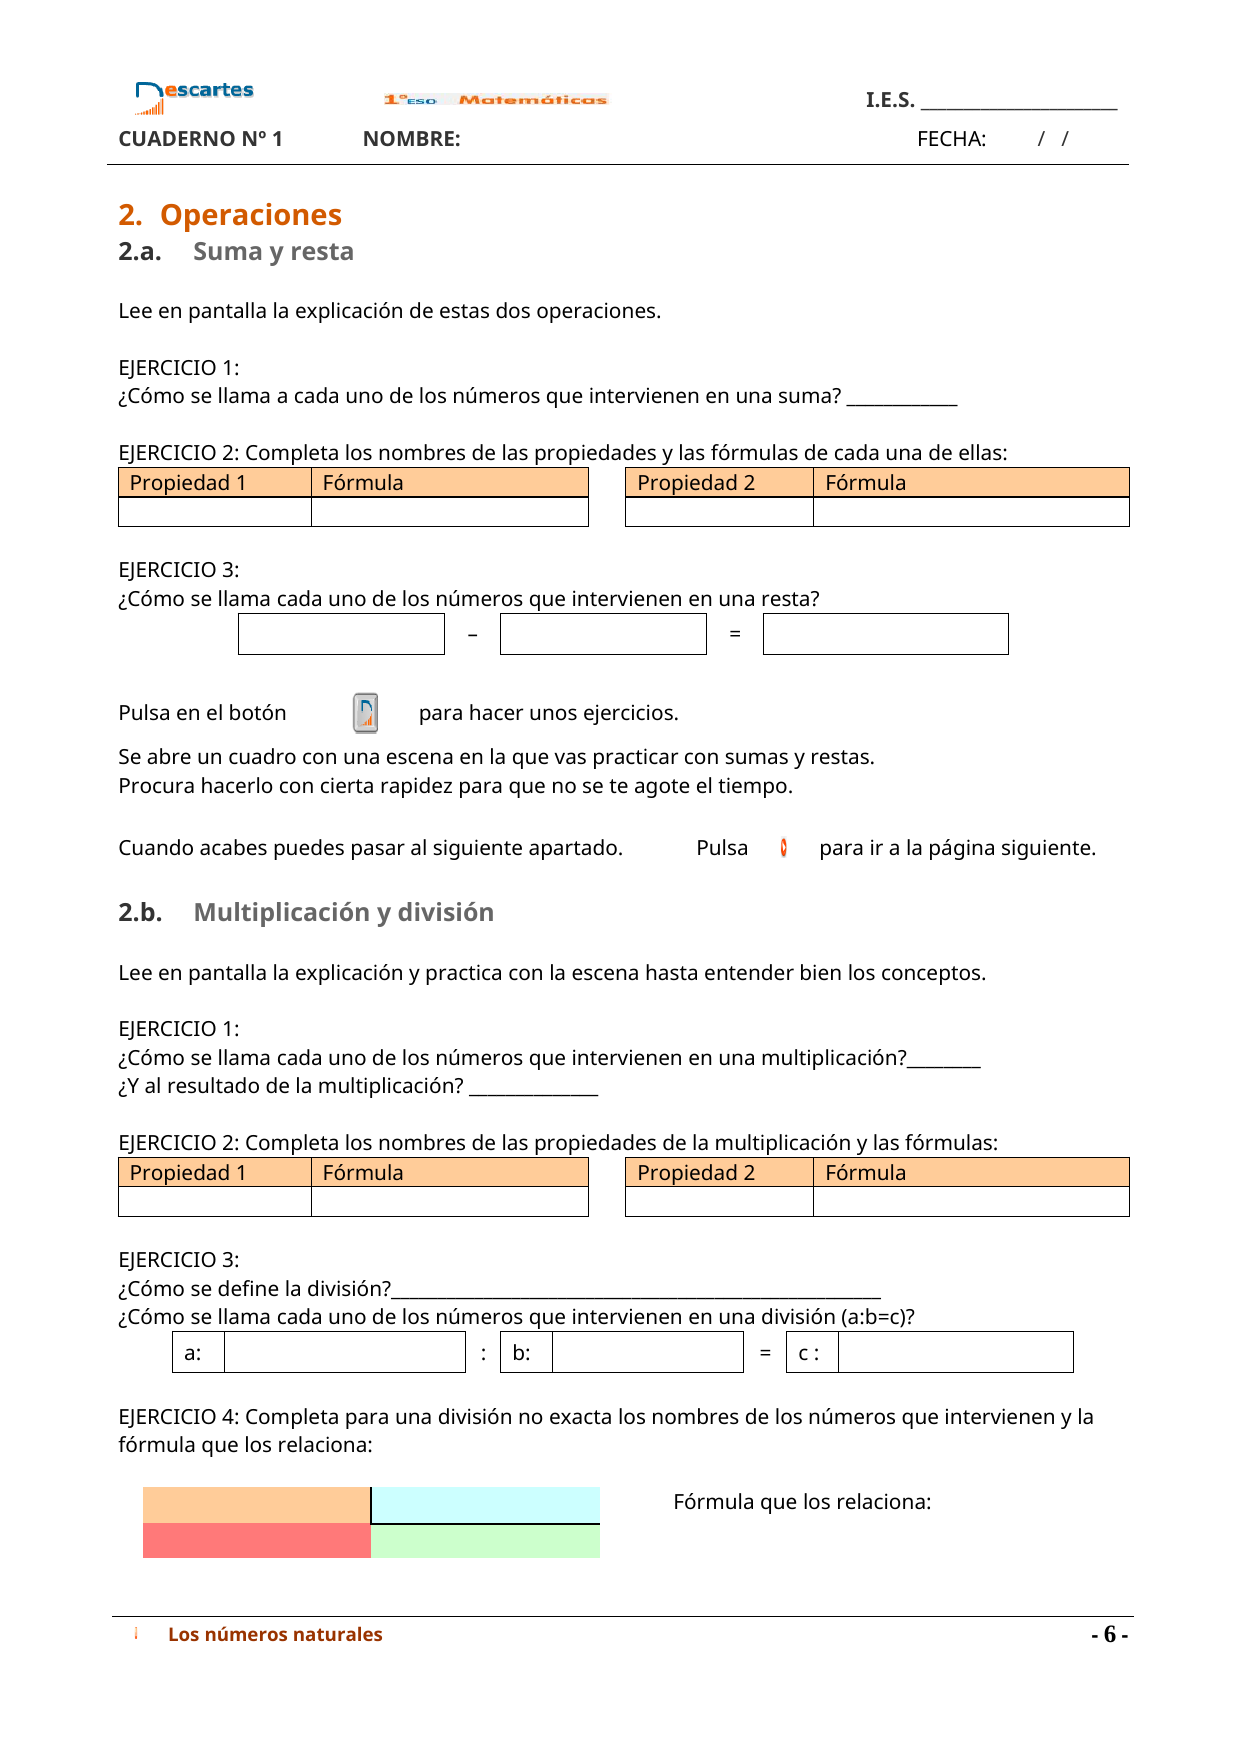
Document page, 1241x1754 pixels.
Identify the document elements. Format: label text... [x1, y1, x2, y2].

text EJERCICIO 3: [118, 556, 1128, 584]
table_header Fórmula [312, 1158, 588, 1186]
text Lee en pantalla la explicación de estas dos operaciones. [118, 296, 1128, 325]
table_cell Se abre un cuadro con una escena en la que vas practicar con sumas y restas. Procura hacerlo con cierta rapidez para que no se te agote el tiempo. [107, 742, 1133, 799]
table_header [764, 614, 1008, 654]
table_cell [143, 1523, 371, 1558]
text ¿Cómo se define la división?_____________________________________________________ [118, 1274, 1128, 1302]
table_header : [466, 1331, 500, 1372]
table_header – [445, 613, 500, 654]
table_header Fórmula [312, 468, 588, 496]
table_cell [119, 498, 311, 526]
table_header Fórmula [814, 1158, 1129, 1186]
text ¿Cómo se llama cada uno de los números que intervienen en una resta? [118, 584, 1128, 612]
table_cell [626, 1187, 813, 1216]
table_cell [118, 1558, 143, 1586]
table_cell [814, 1187, 1129, 1216]
table_header [143, 1459, 371, 1487]
table_header b: [501, 1332, 552, 1372]
table_header c : [787, 1332, 838, 1372]
list Suma y resta [118, 234, 1128, 268]
text EJERCICIO 1: [118, 353, 1128, 382]
text EJERCICIO 4: Completa para una división no exacta los nombres de los números que intervienen y la fórmula que los relaciona: [118, 1402, 1128, 1459]
picture [134, 82, 257, 115]
table_cell [600, 1523, 624, 1558]
text EJERCICIO 2: Completa los nombres de las propiedades y las fórmulas de cada una de ellas: [118, 438, 1128, 467]
table_cell [371, 1525, 600, 1558]
table_header Propiedad 2 [626, 468, 813, 496]
table_cell [312, 1187, 588, 1216]
table_cell [312, 498, 588, 526]
table_header Propiedad 2 [626, 1158, 813, 1186]
text ¿Cómo se llama cada uno de los números que intervienen en una división (a:b=c)? [118, 1302, 1128, 1331]
table_header [756, 828, 812, 867]
table_header Pulsa en el botón [107, 683, 324, 742]
table_header [501, 614, 706, 654]
table_cell [118, 1487, 143, 1523]
list Operaciones [118, 194, 1128, 234]
list Multiplicación y división [118, 895, 1128, 929]
table_header [589, 1157, 625, 1186]
table_header [324, 683, 407, 742]
picture [352, 692, 378, 734]
table_header [553, 1332, 743, 1372]
text Lee en pantalla la explicación y practica con la escena hasta entender bien los conceptos. [118, 958, 1128, 986]
table_header [118, 1459, 143, 1487]
picture [134, 1626, 138, 1639]
table_header [239, 614, 444, 654]
table_cell [589, 1186, 625, 1216]
table_header Fórmula [814, 468, 1129, 496]
table_cell [371, 1558, 600, 1586]
table_header = [707, 613, 763, 654]
table_header [662, 1459, 1125, 1487]
table_cell Fórmula que los relaciona: [662, 1487, 1125, 1523]
table_header [589, 467, 625, 496]
table_header para hacer unos ejercicios. [407, 683, 1133, 742]
picture [780, 836, 787, 858]
table_header para ir a la página siguiente. [812, 828, 1137, 867]
table_cell [600, 1558, 624, 1586]
table_cell [118, 1523, 143, 1558]
text ¿Y al resultado de la multiplicación? ______________ [118, 1071, 1128, 1100]
table_cell [814, 498, 1129, 526]
table_cell [600, 1487, 624, 1523]
table_cell [143, 1487, 370, 1523]
text EJERCICIO 2: Completa los nombres de las propiedades de la multiplicación y las fórmulas: [118, 1128, 1128, 1157]
table_cell [626, 498, 813, 526]
text EJERCICIO 1: [118, 1014, 1128, 1043]
table_header [839, 1332, 1073, 1372]
table_header [225, 1332, 465, 1372]
table_header Cuando acabes puedes pasar al siguiente apartado. [111, 828, 681, 867]
table_header a: [173, 1332, 224, 1372]
table_header Propiedad 1 [119, 468, 311, 496]
table_cell [589, 496, 625, 526]
picture [384, 93, 612, 105]
table_cell [143, 1558, 371, 1586]
table_cell [662, 1523, 1125, 1586]
text EJERCICIO 3: [118, 1245, 1128, 1274]
table_header = [744, 1331, 786, 1372]
table_header [624, 1459, 662, 1586]
text ¿Cómo se llama cada uno de los números que intervienen en una multiplicación?________ [118, 1043, 1128, 1071]
table_header Pulsa [681, 828, 756, 867]
table_cell [372, 1487, 600, 1523]
table_header [371, 1459, 600, 1487]
table_cell [119, 1187, 311, 1216]
table_header Propiedad 1 [119, 1158, 311, 1186]
text ¿Cómo se llama a cada uno de los números que intervienen en una suma? ____________ [118, 382, 1128, 410]
table_header [600, 1459, 624, 1487]
